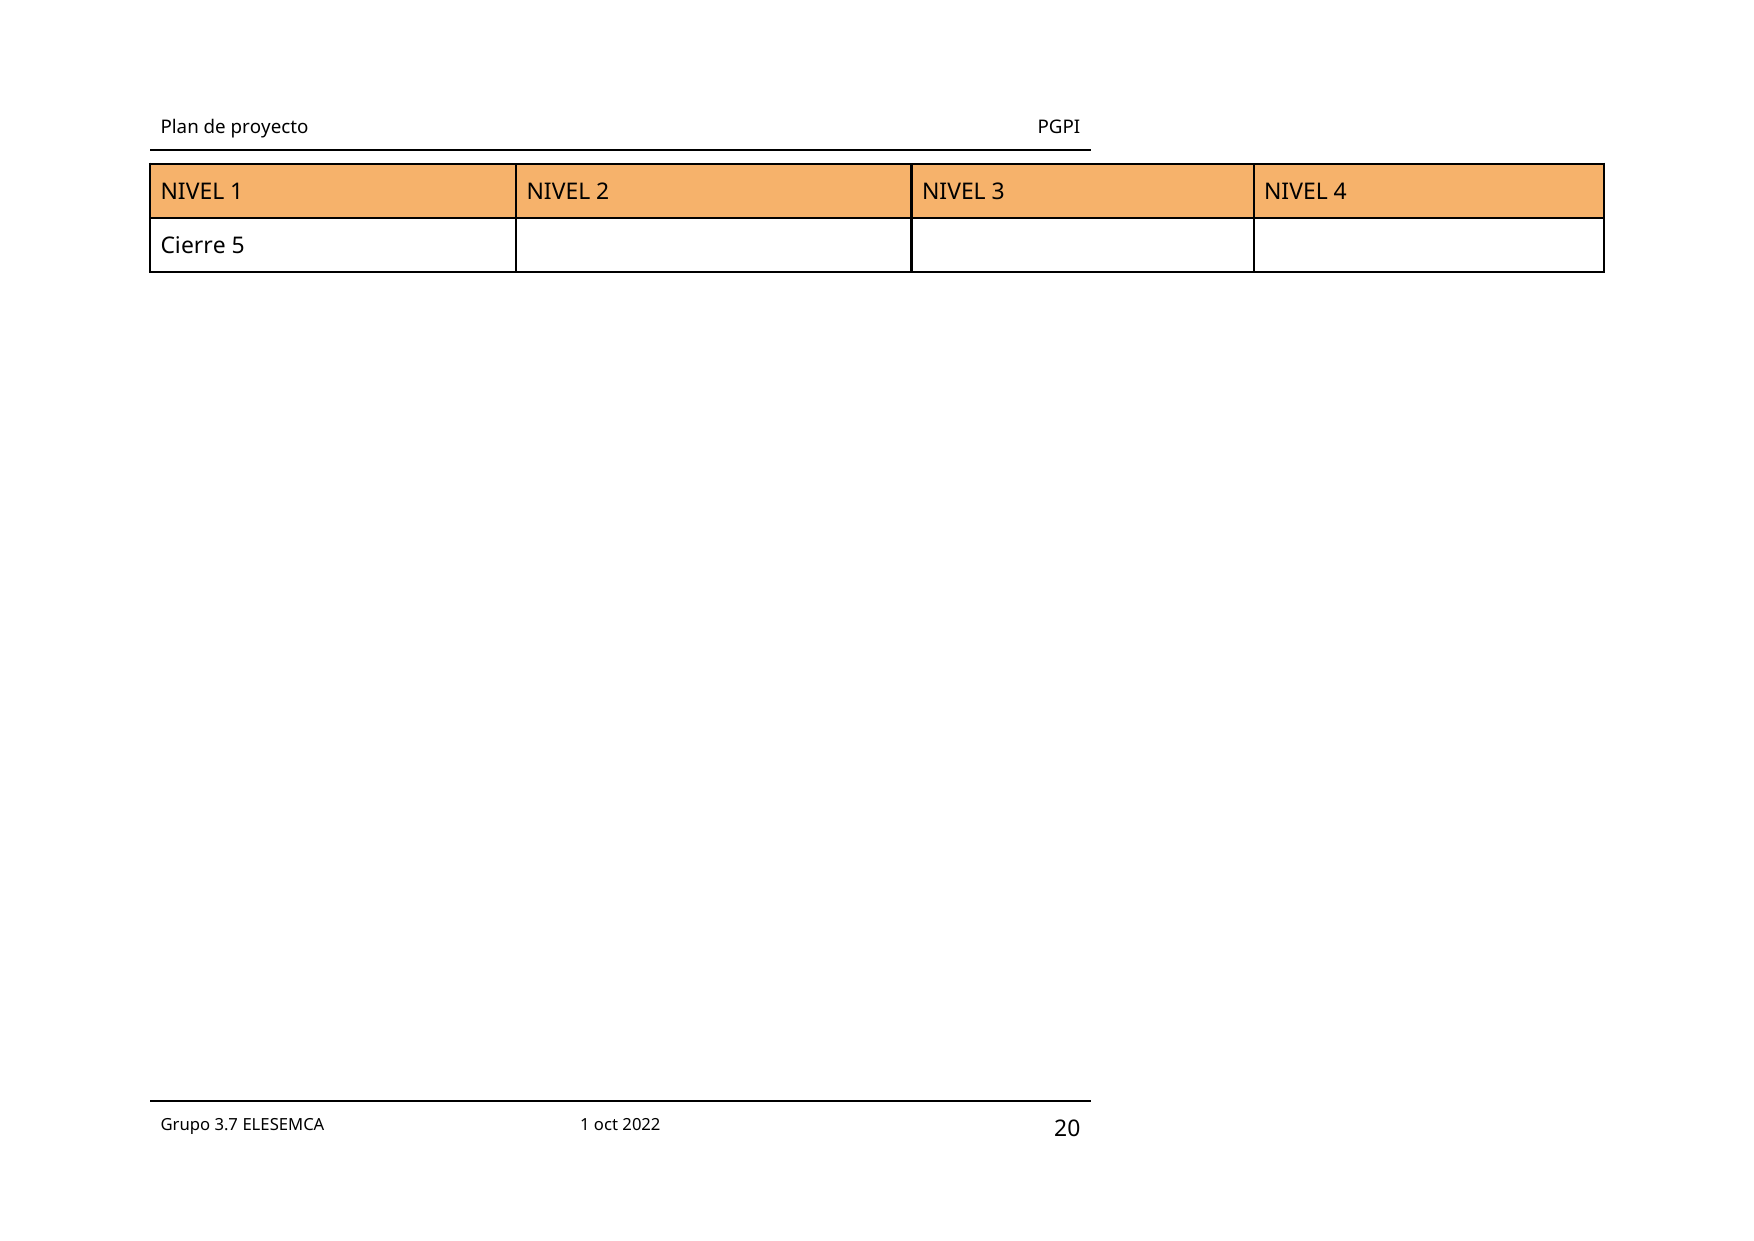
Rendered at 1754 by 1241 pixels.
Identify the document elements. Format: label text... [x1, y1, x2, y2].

table_header NIVEL 1 [151, 165, 515, 217]
table_cell [1255, 219, 1603, 271]
table_cell [517, 219, 910, 271]
table_header NIVEL 3 [913, 165, 1253, 217]
table_header NIVEL 4 [1255, 165, 1603, 217]
table_cell Cierre 5 [151, 219, 515, 271]
table_cell [913, 219, 1253, 271]
table_header NIVEL 2 [517, 165, 910, 217]
